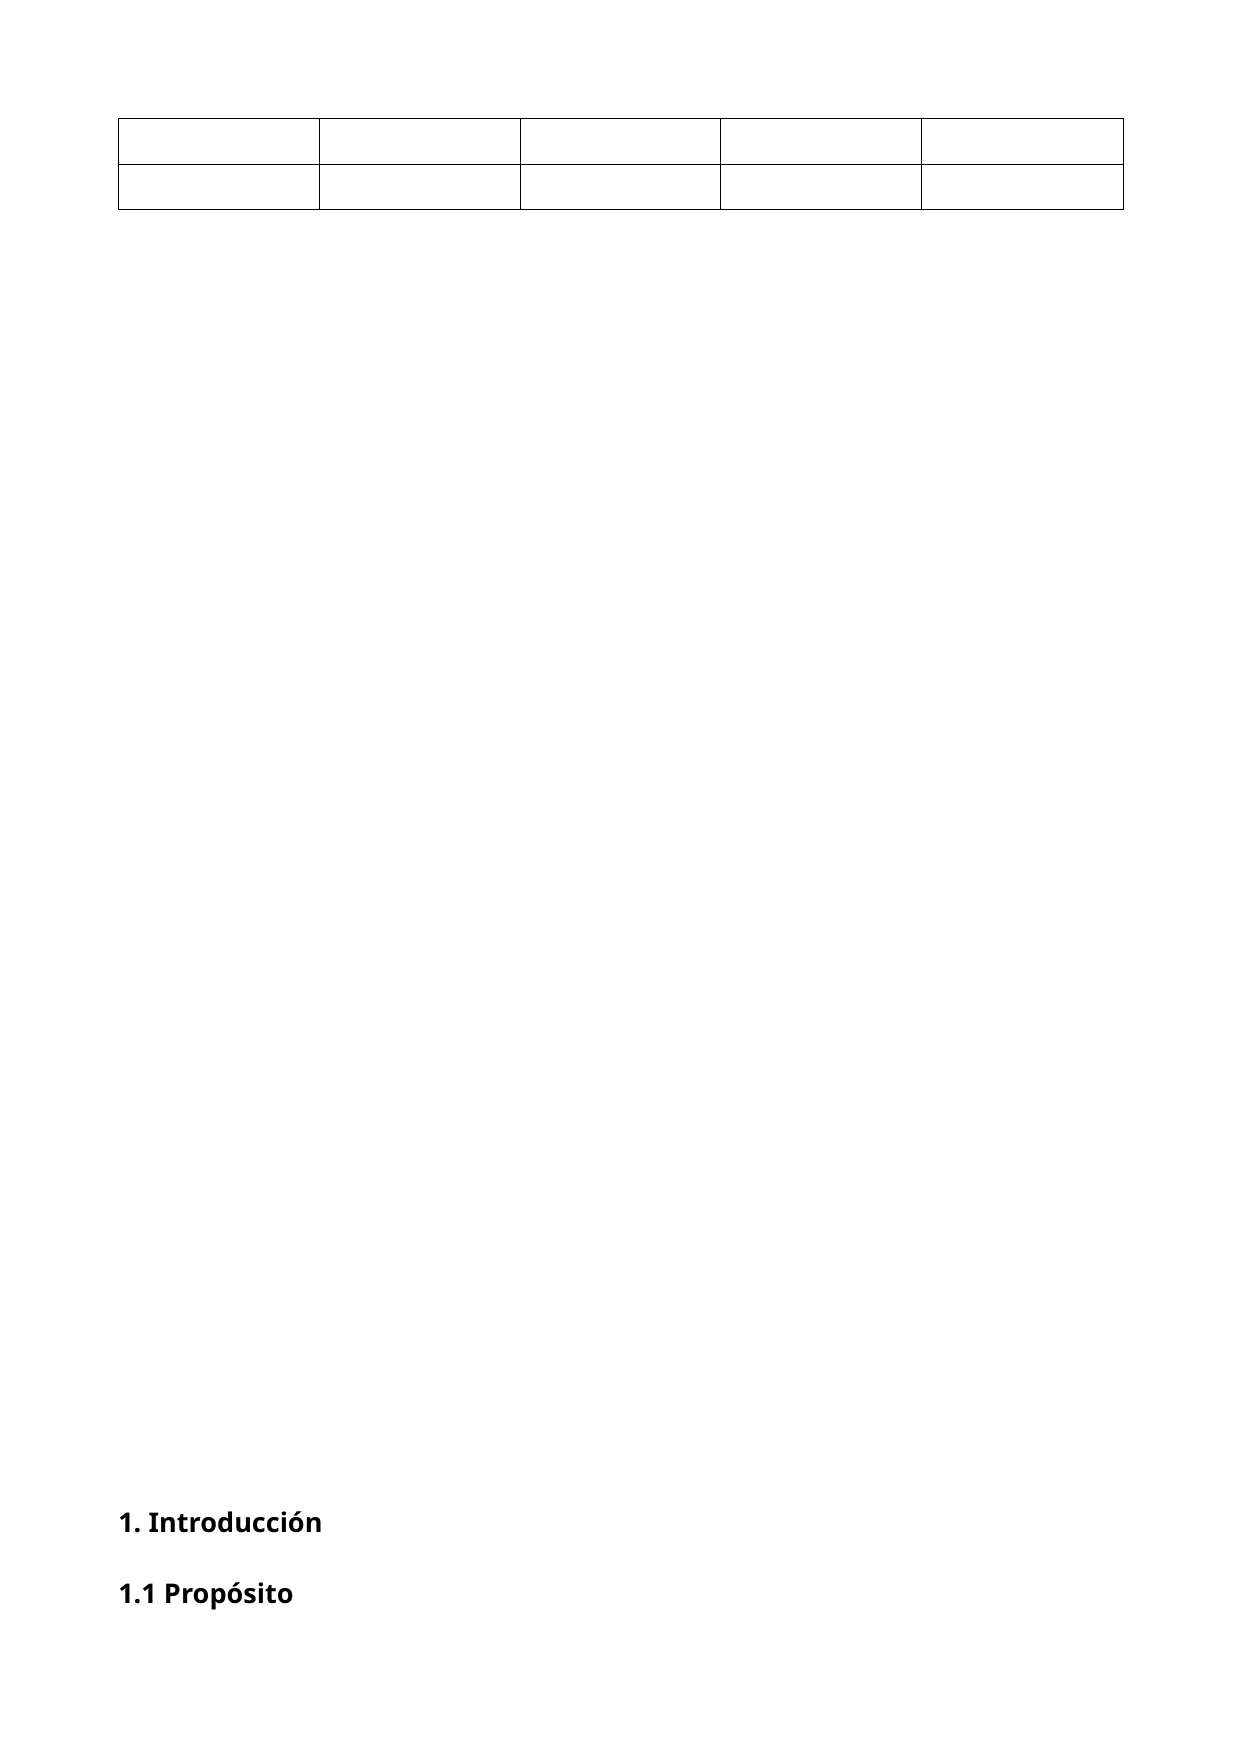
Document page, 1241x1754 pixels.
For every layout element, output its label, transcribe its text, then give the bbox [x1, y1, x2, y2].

table_cell [119, 165, 319, 209]
table_cell [521, 165, 720, 209]
table_cell [922, 119, 1123, 164]
table_cell [721, 165, 921, 209]
table_cell [320, 165, 520, 209]
table_cell [521, 119, 720, 164]
table_cell [922, 165, 1123, 209]
table_cell [119, 119, 319, 164]
text 1. Introducción [118, 1504, 1122, 1541]
table_cell [320, 119, 520, 164]
table_cell [721, 119, 921, 164]
text 1.1 Propósito [118, 1575, 1122, 1612]
